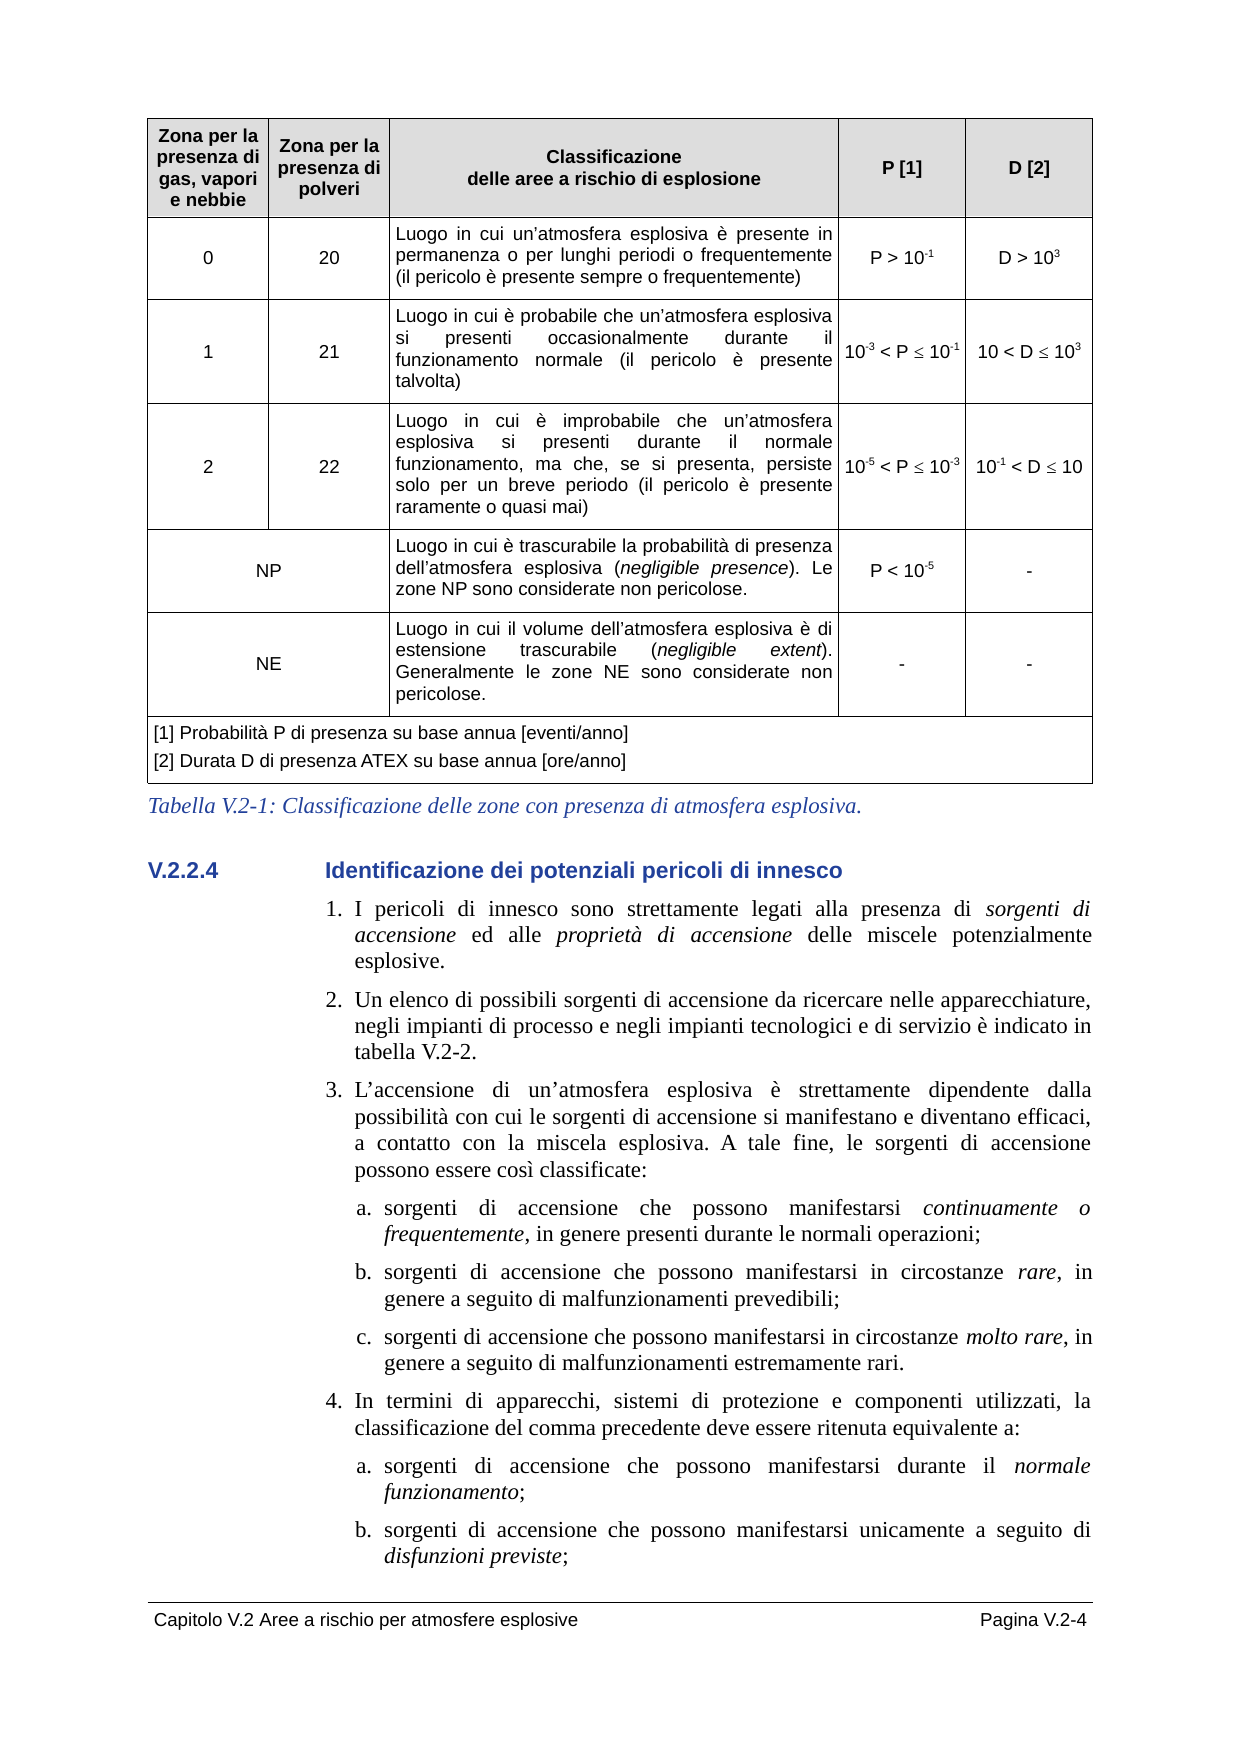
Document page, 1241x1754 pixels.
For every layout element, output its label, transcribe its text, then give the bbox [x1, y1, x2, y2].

list sorgenti di accensione che possono manifestarsi continuamente o frequentemente, in genere presenti durante le normali operazioni; [372, 1194, 1093, 1246]
table_cell Luogo in cui un’atmosfera esplosiva è presente in permanenza o per lunghi periodi o frequentemente (il pericolo è presente sempre o frequentemente) [390, 218, 838, 299]
table_cell 1 [148, 300, 268, 403]
table_cell NP [148, 530, 389, 611]
list sorgenti di accensione che possono manifestarsi unicamente a seguito di disfunzioni previste; [372, 1516, 1093, 1569]
table_cell 10-5 < P ≤ 10-3 [839, 404, 965, 529]
table_header Classificazione delle aree a rischio di esplosione [390, 119, 838, 216]
table_cell 21 [269, 300, 389, 403]
table_cell Luogo in cui il volume dell’atmosfera esplosiva è di estensione trascurabile (negligible extent). Generalmente le zone NE sono considerate non pericolose. [390, 613, 838, 716]
list sorgenti di accensione che possono manifestarsi durante il normale funzionamento; [372, 1452, 1093, 1504]
list sorgenti di accensione che possono manifestarsi in circostanze molto rare, in genere a seguito di malfunzionamenti estremamente rari. [372, 1323, 1093, 1375]
table_cell Luogo in cui è improbabile che un’atmosfera esplosiva si presenti durante il normale funzionamento, ma che, se si presenta, persiste solo per un breve periodo (il pericolo è presente raramente o quasi mai) [390, 404, 838, 529]
subtitle Identificazione dei potenziali pericoli di innesco [148, 857, 1093, 883]
table_cell 22 [269, 404, 389, 529]
table_cell [1] Probabilità P di presenza su base annua [eventi/anno] [2] Durata D di presenza ATEX su base annua [ore/anno] [148, 717, 1092, 783]
table_cell 10 < D ≤ 103 [966, 300, 1092, 403]
table_header Zona per la presenza di gas, vapori e nebbie [148, 119, 268, 216]
table_cell D > 103 [966, 218, 1092, 299]
table_cell 10-1 < D ≤ 10 [966, 404, 1092, 529]
table_cell - [839, 613, 965, 716]
table_cell P < 10-5 [839, 530, 965, 611]
table_cell - [966, 530, 1092, 611]
table_header Zona per la presenza di polveri [269, 119, 389, 216]
table_cell 20 [269, 218, 389, 299]
table_cell 2 [148, 404, 268, 529]
table_cell 0 [148, 218, 268, 299]
list I pericoli di innesco sono strettamente legati alla presenza di sorgenti di accensione ed alle proprietà di accensione delle miscele potenzialmente esplosive. [342, 895, 1093, 974]
table_header P [1] [839, 119, 965, 216]
list In termini di apparecchi, sistemi di protezione e componenti utilizzati, la classificazione del comma precedente deve essere ritenuta equivalente a: [342, 1387, 1093, 1440]
list sorgenti di accensione che possono manifestarsi in circostanze rare, in genere a seguito di malfunzionamenti prevedibili; [372, 1258, 1093, 1311]
table_cell 10-3 < P ≤ 10-1 [839, 300, 965, 403]
list L’accensione di un’atmosfera esplosiva è strettamente dipendente dalla possibilità con cui le sorgenti di accensione si manifestano e diventano efficaci, a contatto con la miscela esplosiva. A tale fine, le sorgenti di accensione possono essere così classificate: [342, 1077, 1093, 1182]
table_cell Luogo in cui è probabile che un’atmosfera esplosiva si presenti occasionalmente durante il funzionamento normale (il pericolo è presente talvolta) [390, 300, 838, 403]
table_cell NE [148, 613, 389, 716]
text Tabella V.2-1: Classificazione delle zone con presenza di atmosfera esplosiva. [148, 792, 1093, 818]
table_cell P > 10-1 [839, 218, 965, 299]
table_header D [2] [966, 119, 1092, 216]
table_cell Luogo in cui è trascurabile la probabilità di presenza dell’atmosfera esplosiva (negligible presence). Le zone NP sono considerate non pericolose. [390, 530, 838, 611]
table_cell - [966, 613, 1092, 716]
list Un elenco di possibili sorgenti di accensione da ricercare nelle apparecchiature, negli impianti di processo e negli impianti tecnologici e di servizio è indicato in tabella V.2-2. [342, 986, 1093, 1065]
